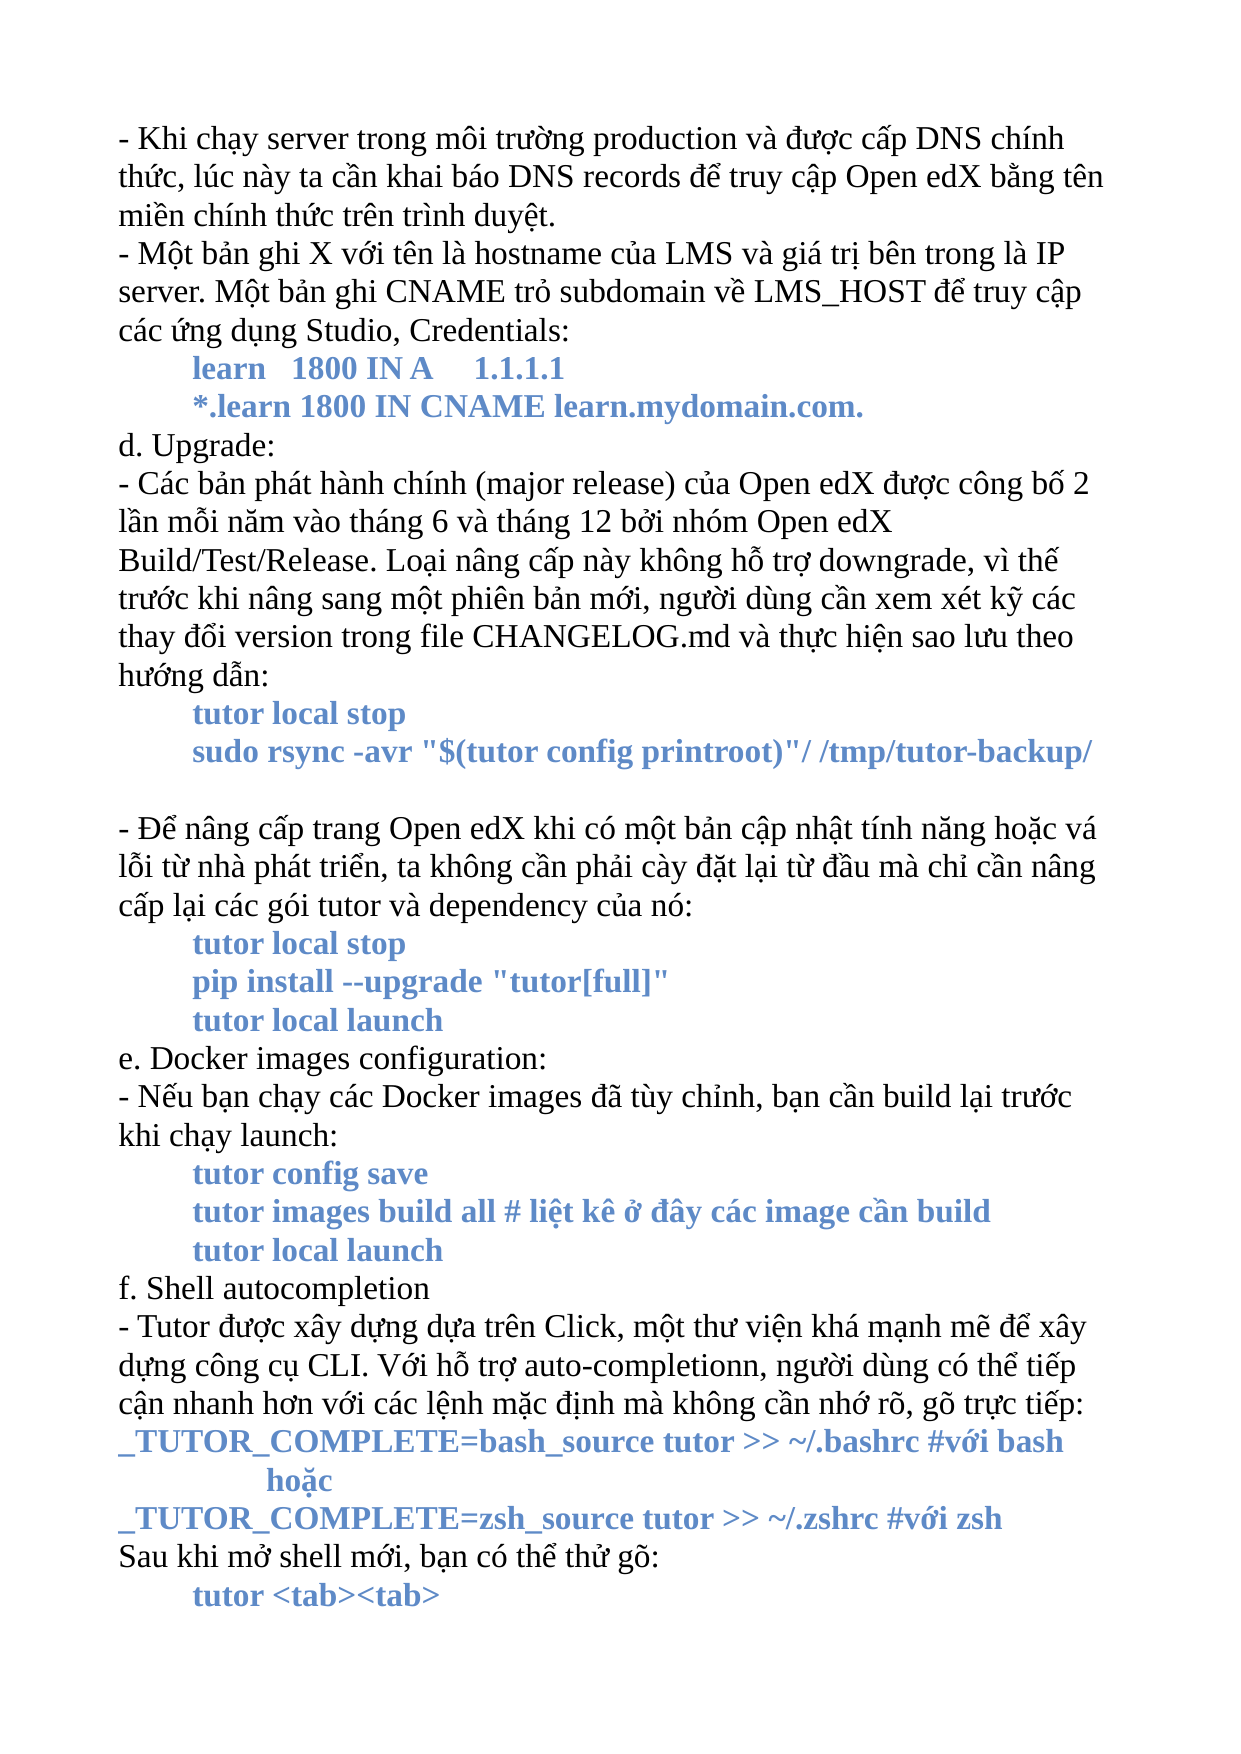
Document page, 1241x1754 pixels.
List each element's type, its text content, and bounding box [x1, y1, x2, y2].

text f. Shell autocompletion [118, 1268, 1122, 1306]
text _TUTOR_COMPLETE=bash_source tutor >> ~/.bashrc #với bash [118, 1421, 1122, 1460]
text pip install --upgrade "tutor[full]" [118, 961, 1122, 1000]
text tutor local stop [118, 923, 1122, 961]
text tutor local launch [118, 1000, 1122, 1038]
text tutor images build all # liệt kê ở đây các image cần build [118, 1191, 1122, 1230]
text - Một bản ghi X với tên là hostname của LMS và giá trị bên trong là IP server. Một bản ghi CNAME trỏ subdomain về LMS_HOST để truy cập các ứng dụng Studio, Credentials: [118, 233, 1122, 348]
text e. Docker images configuration: [118, 1038, 1122, 1076]
text tutor local launch [118, 1230, 1122, 1268]
text Sau khi mở shell mới, bạn có thể thử gõ: [118, 1536, 1122, 1575]
text - Nếu bạn chạy các Docker images đã tùy chỉnh, bạn cần build lại trước khi chạy launch: [118, 1076, 1122, 1153]
text - Các bản phát hành chính (major release) của Open edX được công bố 2 lần mỗi năm vào tháng 6 và tháng 12 bởi nhóm Open edX Build/Test/Release. Loại nâng cấp này không hỗ trợ downgrade, vì thế trước khi nâng sang một phiên bản mới, người dùng cần xem xét kỹ các thay đổi version trong file CHANGELOG.md và thực hiện sao lưu theo hướng dẫn: [118, 463, 1122, 693]
text hoặc [118, 1460, 1122, 1498]
text - Tutor được xây dựng dựa trên Click, một thư viện khá mạnh mẽ để xây dựng công cụ CLI. Với hỗ trợ auto-completionn, người dùng có thể tiếp cận nhanh hơn với các lệnh mặc định mà không cần nhớ rõ, gõ trực tiếp: [118, 1306, 1122, 1421]
text tutor local stop [118, 693, 1122, 731]
text tutor <tab><tab> [118, 1575, 1122, 1613]
text *.learn 1800 IN CNAME learn.mydomain.com. [118, 386, 1122, 425]
text - Khi chạy server trong môi trường production và được cấp DNS chính thức, lúc này ta cần khai báo DNS records để truy cập Open edX bằng tên miền chính thức trên trình duyệt. [118, 118, 1122, 233]
text - Để nâng cấp trang Open edX khi có một bản cập nhật tính năng hoặc vá lỗi từ nhà phát triển, ta không cần phải cày đặt lại từ đầu mà chỉ cần nâng cấp lại các gói tutor và dependency của nó: [118, 808, 1122, 923]
text _TUTOR_COMPLETE=zsh_source tutor >> ~/.zshrc #với zsh [118, 1498, 1122, 1536]
text learn 1800 IN A 1.1.1.1 [118, 348, 1122, 386]
text tutor config save [118, 1153, 1122, 1191]
text sudo rsync -avr "$(tutor config printroot)"/ /tmp/tutor-backup/ [118, 731, 1122, 770]
text d. Upgrade: [118, 425, 1122, 463]
